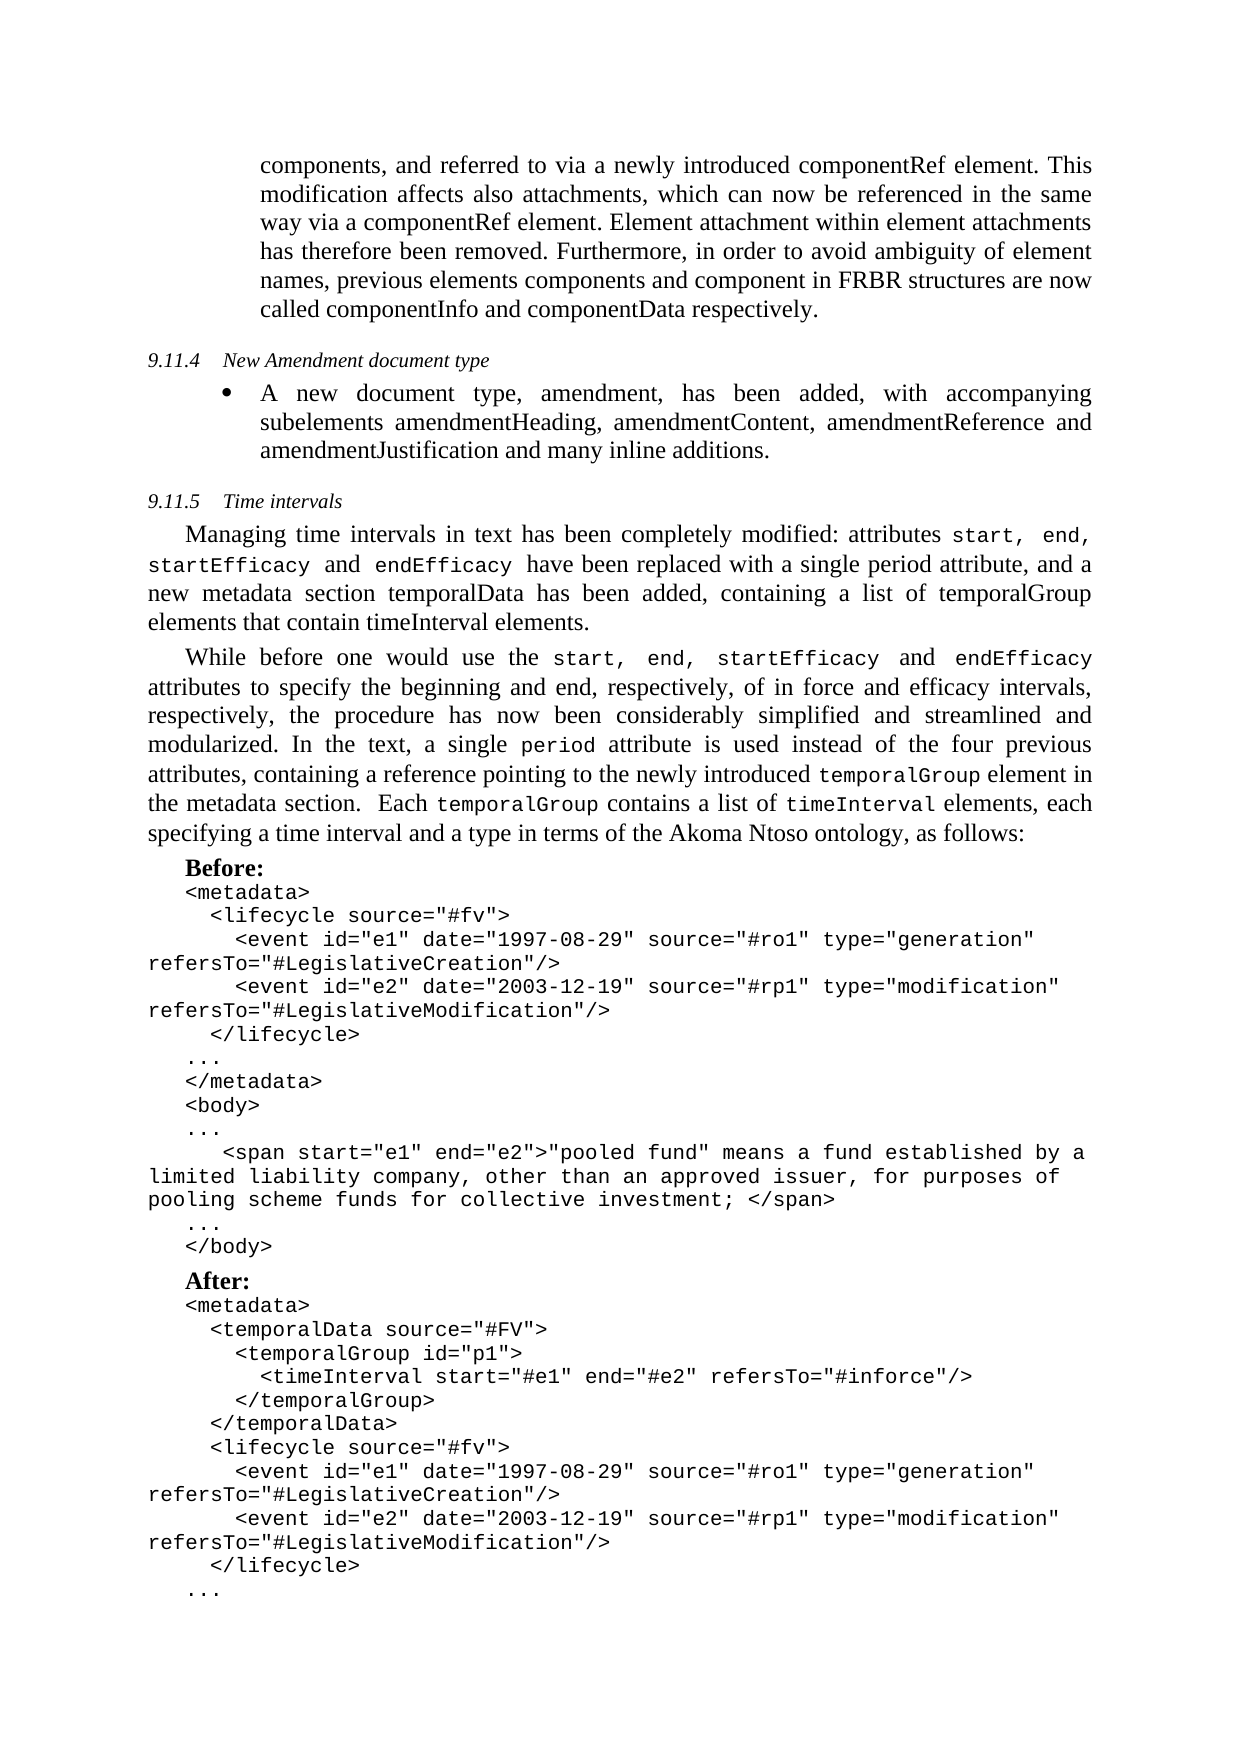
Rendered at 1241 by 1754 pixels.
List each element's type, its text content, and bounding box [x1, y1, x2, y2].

text <metadata> [148, 1295, 1092, 1319]
text <event id="e1" date="1997-08-29" source="#ro1" type="generation" refersTo="#LegislativeCreation"/> [148, 1461, 1092, 1508]
text </metadata> [148, 1071, 1092, 1095]
text ... [148, 1213, 1092, 1237]
text </body> [148, 1237, 1092, 1260]
subtitle New Amendment document type [148, 347, 1092, 372]
list A new document type, amendment, has been added, with accompanying subelements amendmentHeading, amendmentContent, amendmentReference and amendmentJustification and many inline additions. [222, 378, 1092, 464]
text <span start="e1" end="e2">"pooled fund" means a fund established by a limited liability company, other than an approved issuer, for purposes of pooling scheme funds for collective investment; </span> [148, 1142, 1092, 1213]
subtitle Time intervals [148, 489, 1092, 513]
text <temporalData source="#FV"> [148, 1319, 1092, 1342]
text <body> [148, 1095, 1092, 1118]
text </lifecycle> [148, 1555, 1092, 1579]
text ... [148, 1047, 1092, 1071]
text <metadata> [148, 882, 1092, 906]
list components, and referred to via a newly introduced componentRef element. This modification affects also attachments, which can now be referenced in the same way via a componentRef element. Element attachment within element attachments has therefore been removed. Furthermore, in order to avoid ambiguity of element names, previous elements components and component in FRBR structures are now called componentInfo and componentData respectively. [222, 150, 1092, 322]
text <event id="e2" date="2003-12-19" source="#rp1" type="modification" refersTo="#LegislativeModification"/> [148, 1508, 1092, 1555]
text </temporalData> [148, 1413, 1092, 1437]
text After: [148, 1266, 1092, 1295]
text </lifecycle> [148, 1024, 1092, 1047]
text Managing time intervals in text has been completely modified: attributes start, end, startEfficacy and endEfficacy have been replaced with a single period attribute, and a new metadata section temporalData has been added, containing a list of temporalGroup elements that contain timeInterval elements. [148, 519, 1092, 636]
text ... [148, 1118, 1092, 1142]
text Before: [148, 853, 1092, 882]
text <lifecycle source="#fv"> [148, 1437, 1092, 1461]
text <event id="e2" date="2003-12-19" source="#rp1" type="modification" refersTo="#LegislativeModification"/> [148, 976, 1092, 1024]
text While before one would use the start, end, startEfficacy and endEfficacy attributes to specify the beginning and end, respectively, of in force and efficacy intervals, respectively, the procedure has now been considerably simplified and streamlined and modularized. In the text, a single period attribute is used instead of the four previous attributes, containing a reference pointing to the newly introduced temporalGroup element in the metadata section. Each temporalGroup contains a list of timeInterval elements, each specifying a time interval and a type in terms of the Akoma Ntoso ontology, as follows: [148, 642, 1092, 847]
text ... [148, 1579, 1092, 1603]
text <timeInterval start="#e1" end="#e2" refersTo="#inforce"/> [148, 1366, 1092, 1390]
text </temporalGroup> [148, 1390, 1092, 1413]
text <temporalGroup id="p1"> [148, 1342, 1092, 1366]
text <lifecycle source="#fv"> [148, 906, 1092, 929]
text <event id="e1" date="1997-08-29" source="#ro1" type="generation" refersTo="#LegislativeCreation"/> [148, 929, 1092, 976]
